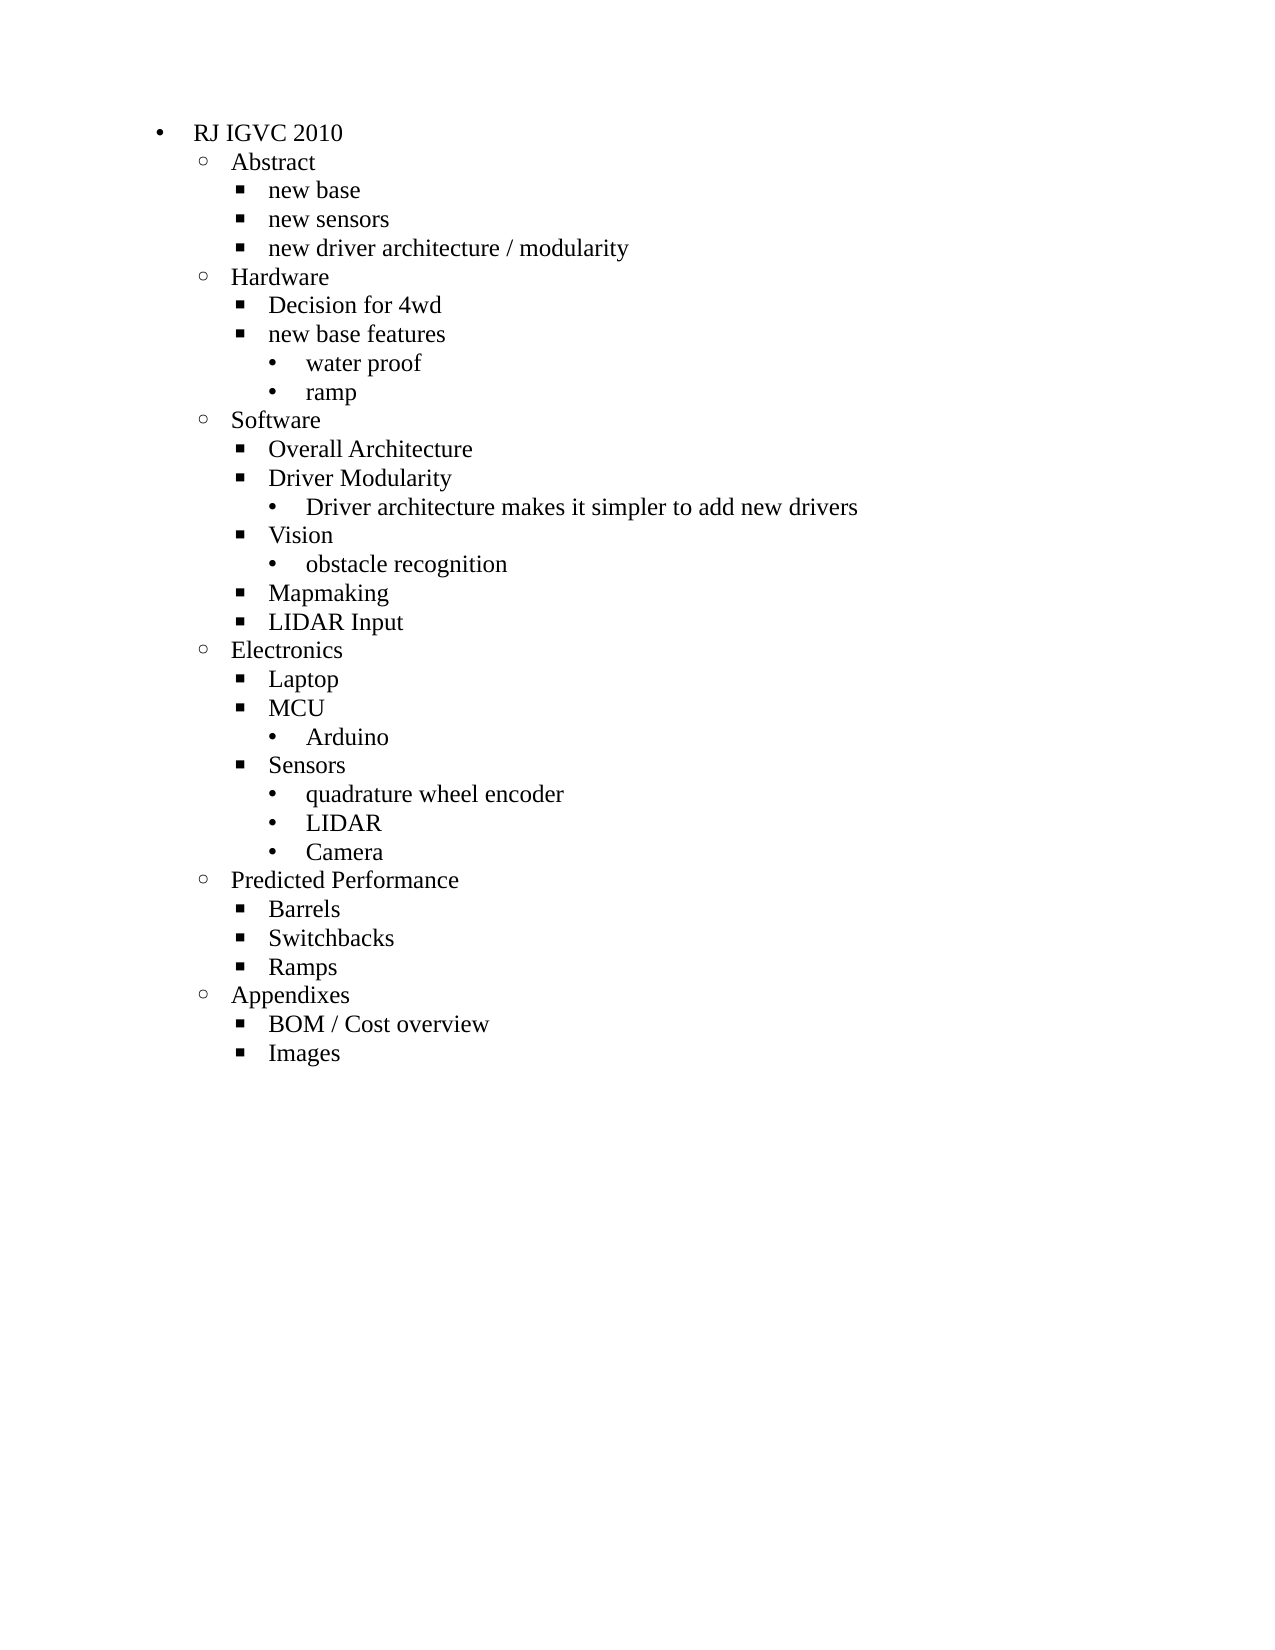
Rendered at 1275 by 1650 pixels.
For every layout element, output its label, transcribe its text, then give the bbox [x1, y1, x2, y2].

list Laptop [231, 664, 1157, 693]
list Vision [231, 521, 1157, 549]
list new base [231, 176, 1157, 204]
list Decision for 4wd [231, 291, 1157, 319]
list Hardware [193, 262, 1157, 291]
list Switchbacks [231, 923, 1157, 952]
list RJ IGVC 2010 [156, 118, 1157, 147]
list ramp [268, 377, 1157, 406]
list new base features [231, 319, 1157, 348]
list Ramps [231, 952, 1157, 981]
list Driver architecture makes it simpler to add new drivers [268, 492, 1157, 521]
list Software [193, 406, 1157, 434]
list Overall Architecture [231, 434, 1157, 463]
list Predicted Performance [193, 866, 1157, 894]
list Arduino [268, 722, 1157, 751]
list LIDAR Input [231, 607, 1157, 636]
list Sensors [231, 751, 1157, 779]
list Camera [268, 837, 1157, 866]
list BOM / Cost overview [231, 1009, 1157, 1038]
list Mapmaking [231, 578, 1157, 607]
list Barrels [231, 894, 1157, 923]
list water proof [268, 348, 1157, 377]
list new sensors [231, 204, 1157, 233]
list Abstract [193, 147, 1157, 176]
list MCU [231, 693, 1157, 722]
list Appendixes [193, 981, 1157, 1009]
list Images [231, 1038, 1157, 1067]
list quadrature wheel encoder [268, 779, 1157, 808]
list new driver architecture / modularity [231, 233, 1157, 262]
list Driver Modularity [231, 463, 1157, 492]
list Electronics [193, 636, 1157, 664]
list LIDAR [268, 808, 1157, 837]
list obstacle recognition [268, 549, 1157, 578]
